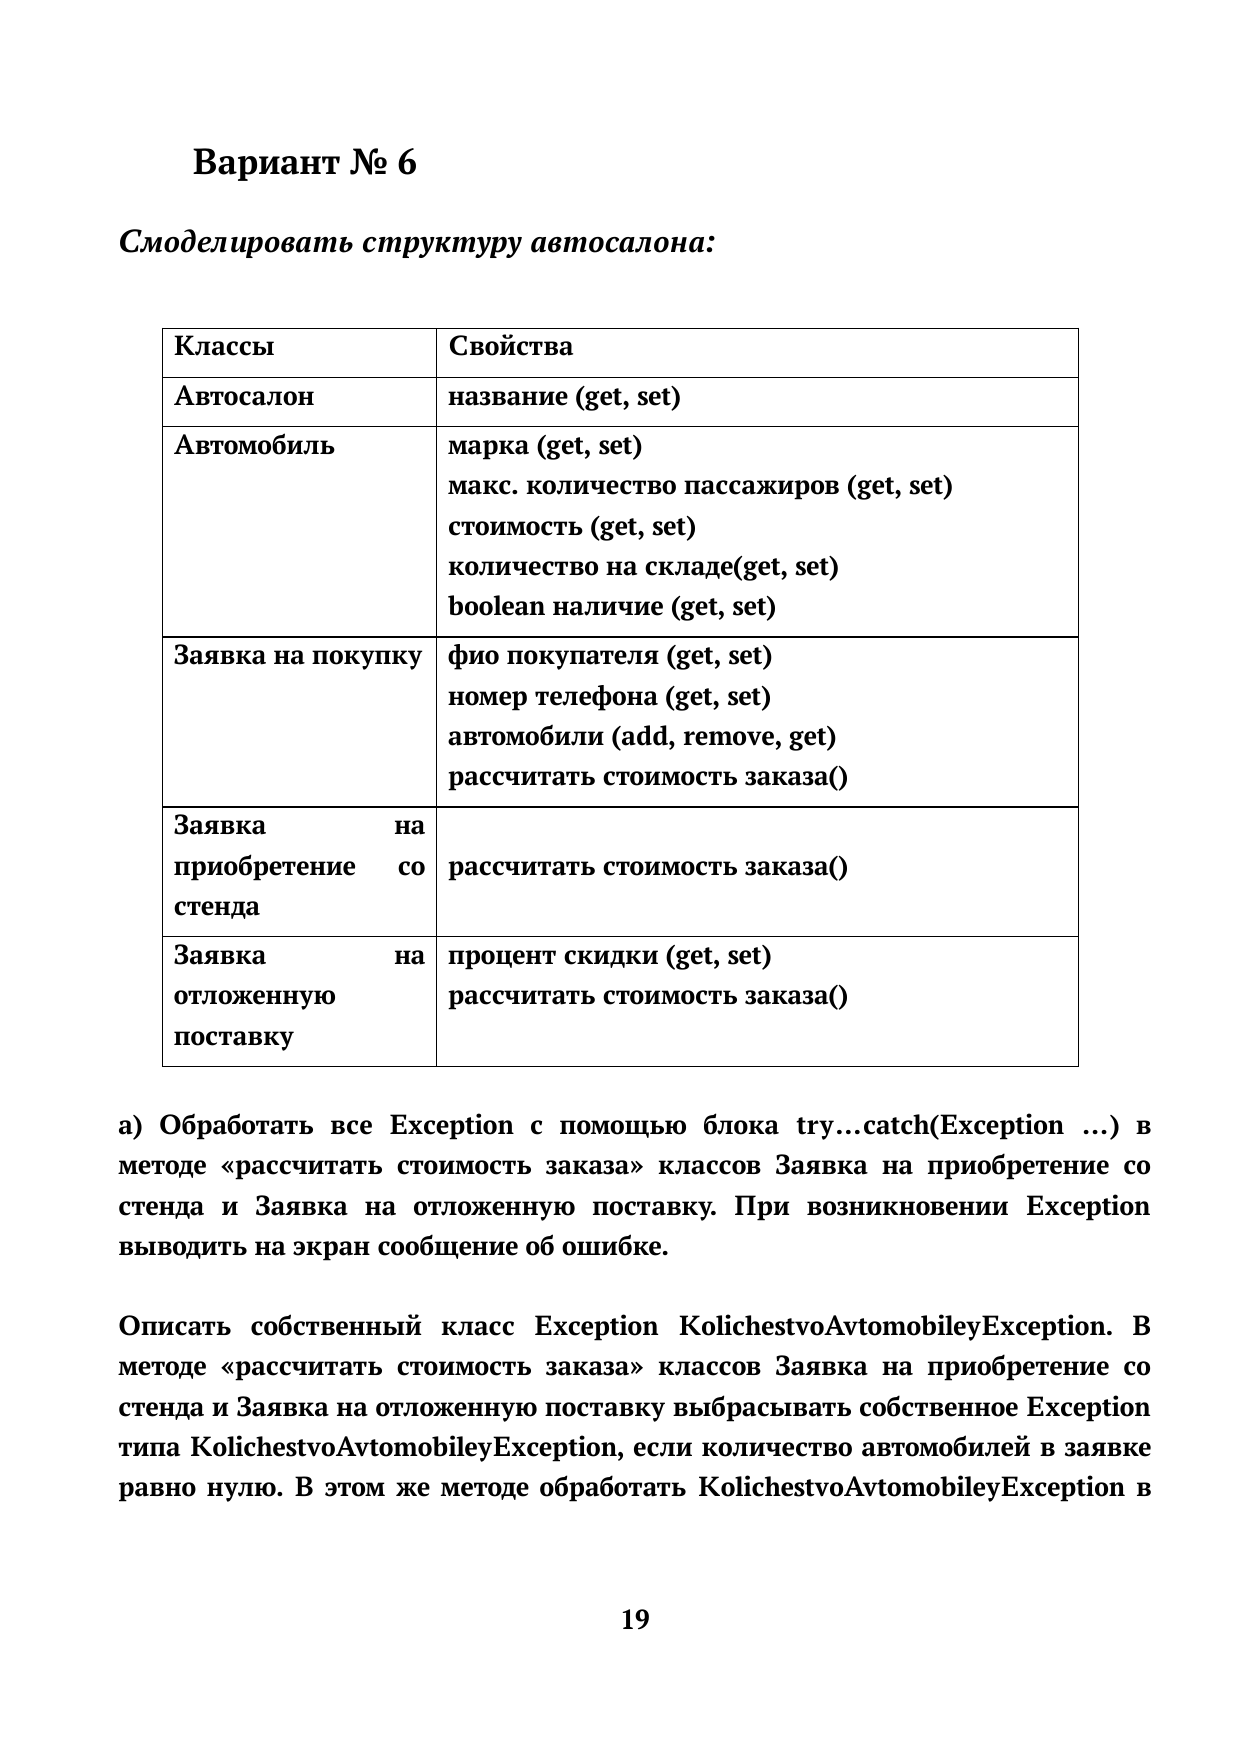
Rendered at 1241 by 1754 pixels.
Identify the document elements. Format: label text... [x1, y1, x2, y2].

text а) Обработать все Exception с помощью блока try…catch(Exception …) в методе «рассчитать стоимость заказа» классов Заявка на приобретение со стенда и Заявка на отложенную поставку. При возникновении Exception выводить на экран сообщение об ошибке. [118, 1107, 1152, 1261]
table_cell рассчитать стоимость заказа() [437, 808, 1078, 936]
table_cell название (get, set) [437, 378, 1078, 426]
table_cell Заявка на покупку [163, 638, 436, 806]
table_header Классы [163, 329, 436, 377]
subtitle Смоделировать структуру автосалона: [118, 221, 1152, 260]
subtitle Вариант № 6 [192, 139, 1152, 183]
table_header Свойства [437, 329, 1078, 377]
table_cell Заявка на отложенную поставку [163, 937, 436, 1066]
table_cell Автомобиль [163, 427, 436, 636]
text Описать собственный класс Exception KolichestvoAvtomobileyException. В методе «рассчитать стоимость заказа» классов Заявка на приобретение со стенда и Заявка на отложенную поставку выбрасывать собственное Exception типа KolichestvoAvtomobileyException, если количество автомобилей в заявке равно нулю. В этом же методе обработать KolichestvoAvtomobileyException в [118, 1308, 1152, 1503]
table_cell Заявка на приобретение со стенда [163, 808, 436, 936]
table_cell марка (get, set) макс. количество пассажиров (get, set) стоимость (get, set) количество на складе(get, set) boolean наличие (get, set) [437, 427, 1078, 636]
table_cell фио покупателя (get, set) номер телефона (get, set) автомобили (add, remove, get) рассчитать стоимость заказа() [437, 638, 1078, 806]
table_cell процент скидки (get, set) рассчитать стоимость заказа() [437, 937, 1078, 1066]
table_cell Автосалон [163, 378, 436, 426]
